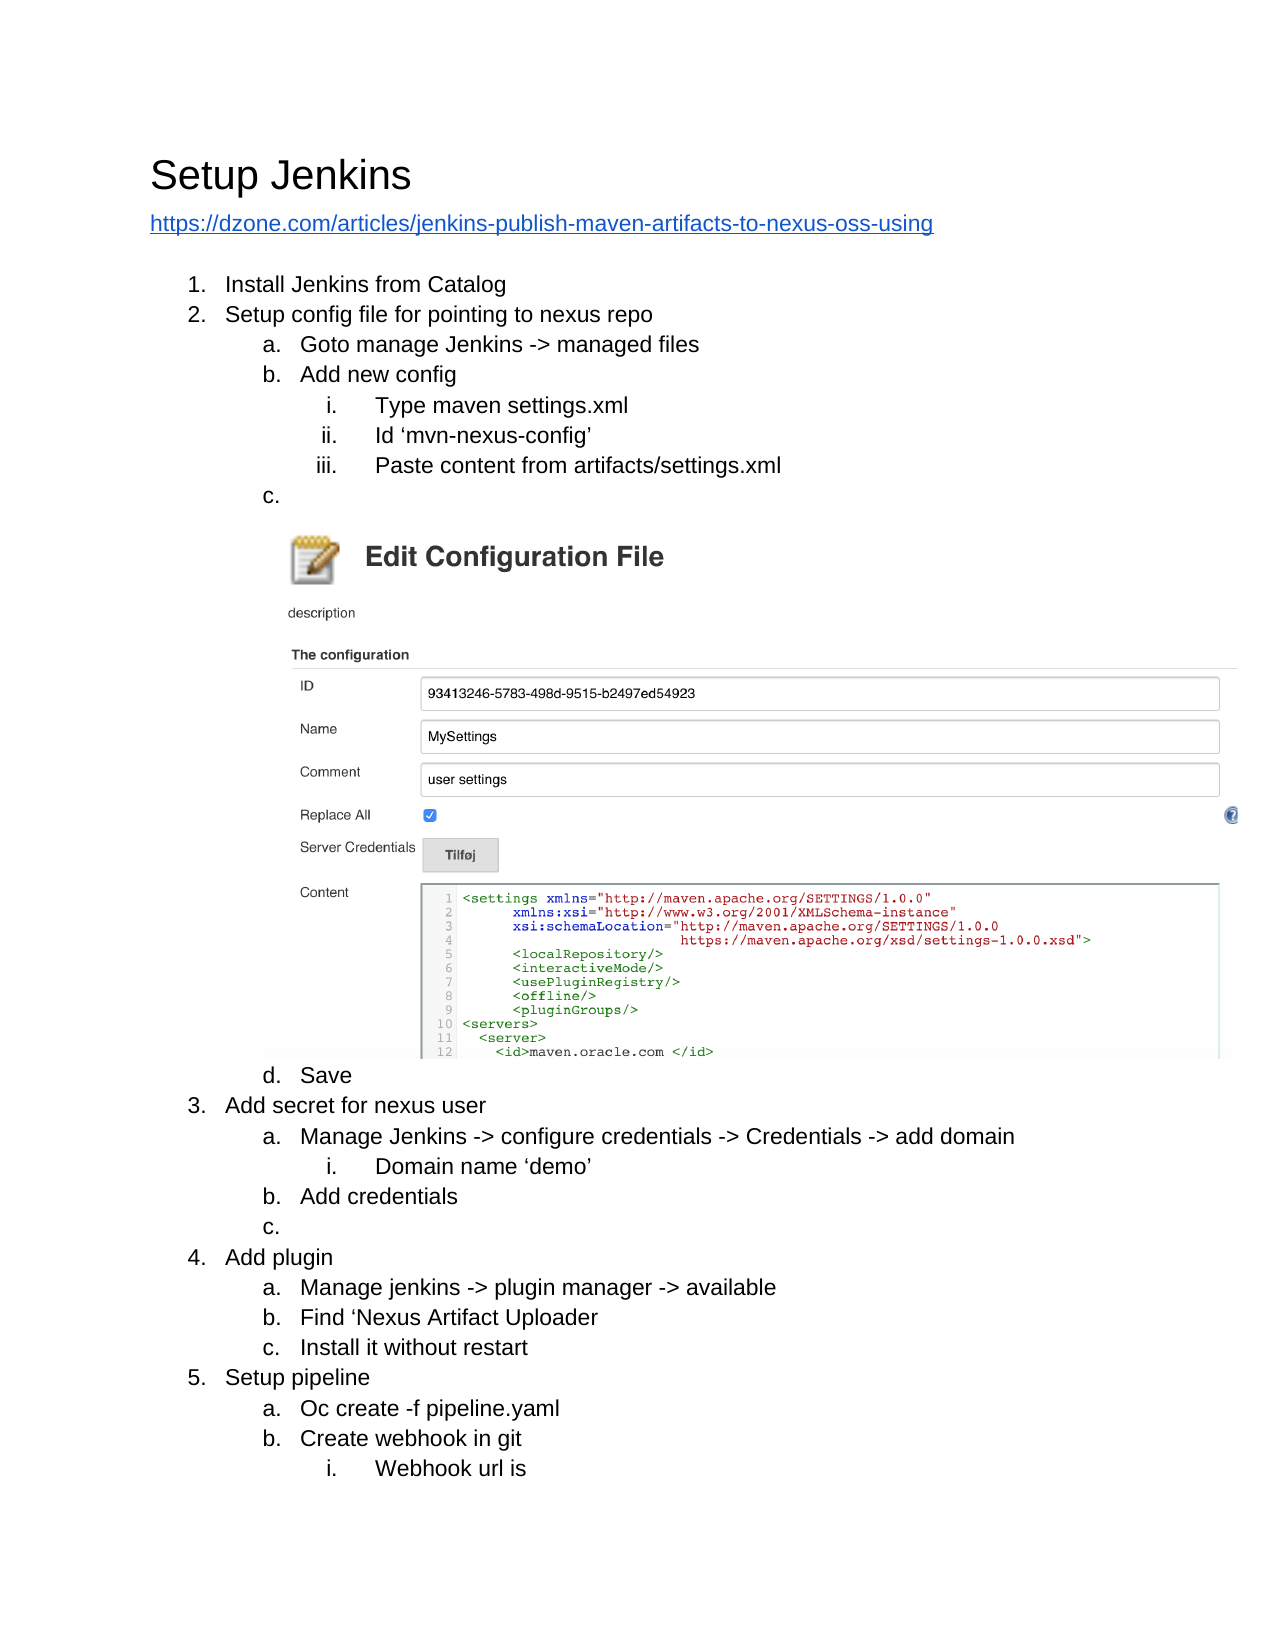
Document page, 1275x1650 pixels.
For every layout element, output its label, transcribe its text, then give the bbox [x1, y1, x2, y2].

list Add plugin [187, 1243, 1125, 1270]
list Save [262, 1062, 1125, 1088]
list Oc create -f pipeline.yaml [262, 1394, 1125, 1421]
list Type maven settings.xml [337, 392, 1125, 418]
list Find ‘Nexus Artifact Uploader [262, 1304, 1125, 1330]
list Install Jenkins from Catalog [187, 271, 1125, 297]
list Webhook url is [337, 1455, 1125, 1481]
list Goto manage Jenkins -> managed files [262, 331, 1125, 358]
list Add secret for nexus user [187, 1092, 1125, 1119]
list Add credentials [262, 1183, 1125, 1209]
list Id ‘mvn-nexus-config’ [337, 422, 1125, 448]
picture [262, 512, 1238, 1059]
text https://dzone.com/articles/jenkins-publish-maven-artifacts-to-nexus-oss-using [150, 210, 1125, 237]
list Paste content from artifacts/settings.xml [337, 452, 1125, 478]
list Install it without restart [262, 1334, 1125, 1360]
list Create webhook in git [262, 1425, 1125, 1451]
list Setup pipeline [187, 1364, 1125, 1391]
list Manage Jenkins -> configure credentials -> Credentials -> add domain [262, 1123, 1125, 1149]
subtitle Setup Jenkins [150, 150, 1125, 198]
list Add new config [262, 361, 1125, 388]
list Setup config file for pointing to nexus repo [187, 301, 1125, 327]
list Manage jenkins -> plugin manager -> available [262, 1274, 1125, 1300]
list Domain name ‘demo’ [337, 1153, 1125, 1179]
